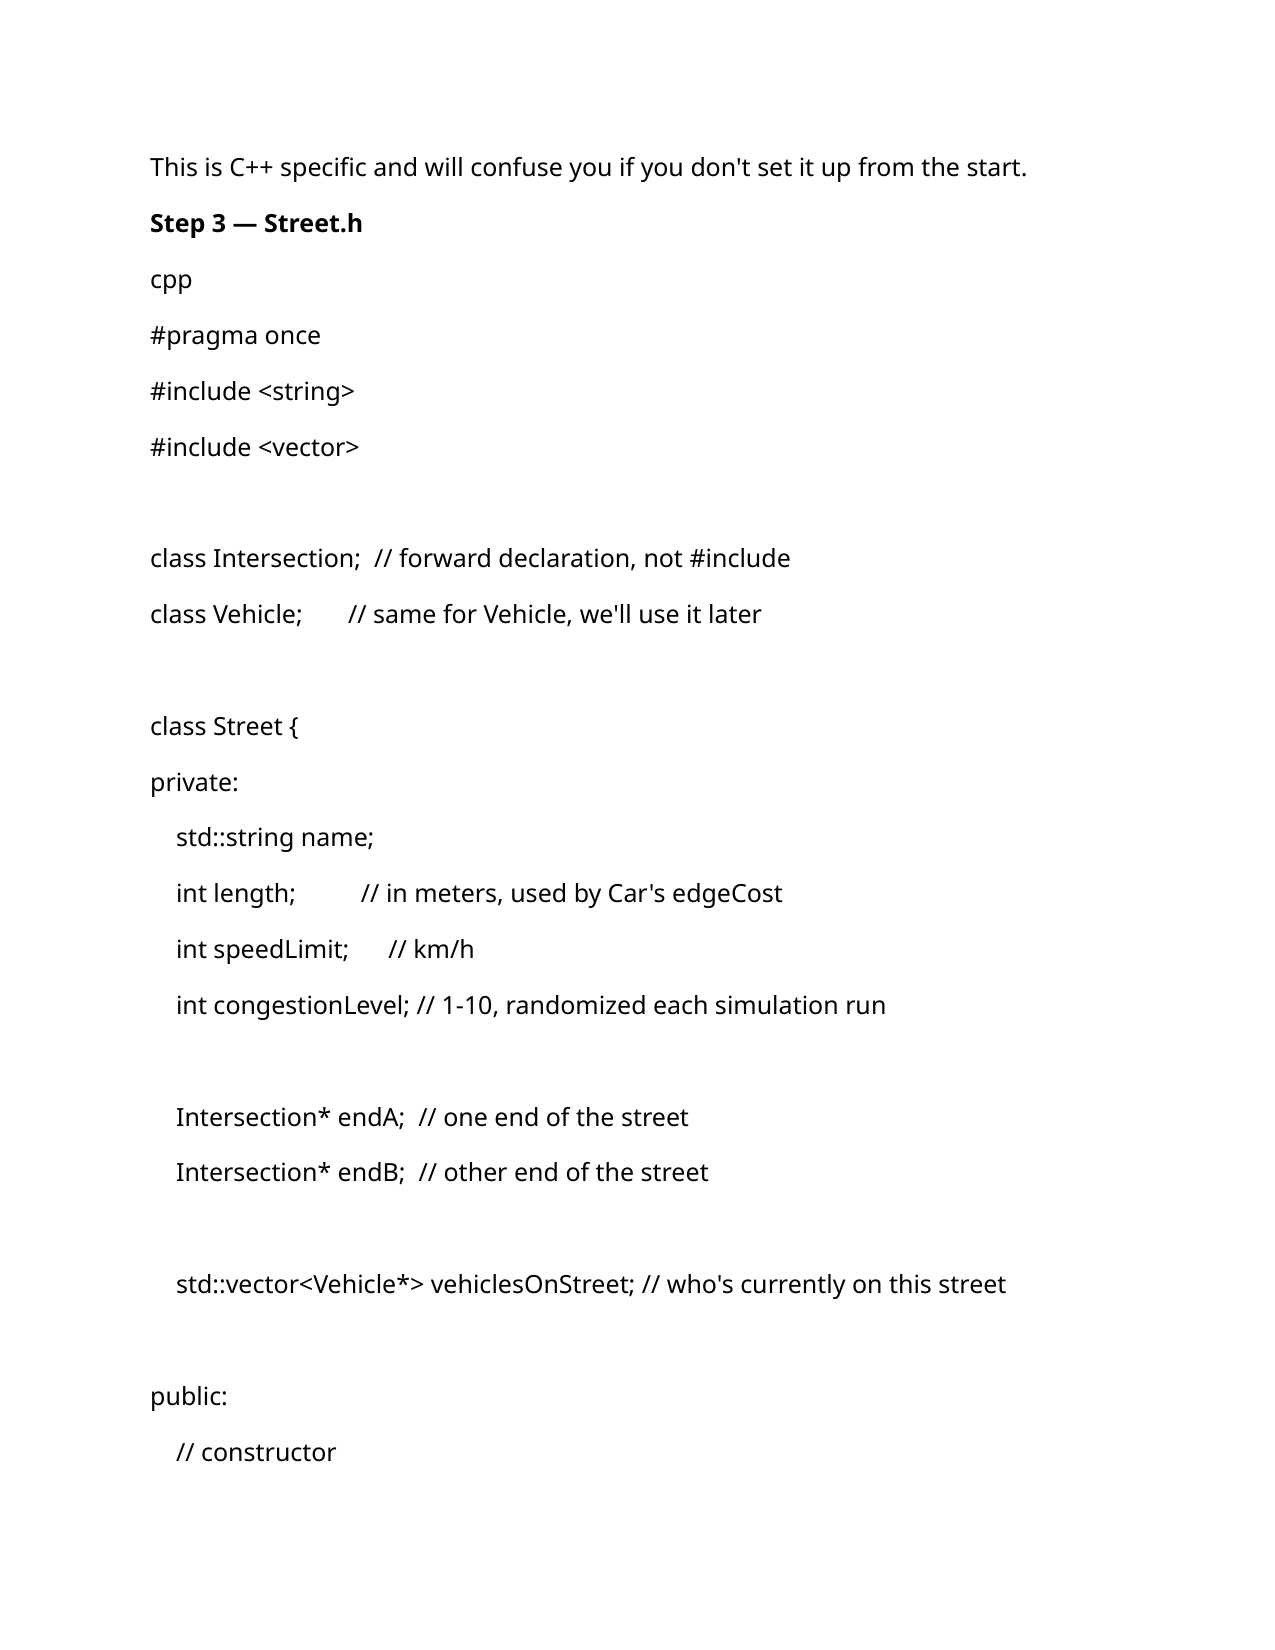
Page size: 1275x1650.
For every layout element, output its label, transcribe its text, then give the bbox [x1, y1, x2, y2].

text public: [150, 1378, 1125, 1412]
text class Intersection; // forward declaration, not #include [150, 541, 1125, 575]
text int speedLimit; // km/h [150, 932, 1125, 966]
text This is C++ specific and will confuse you if you don't set it up from the start. [150, 150, 1125, 184]
text Step 3 — Street.h [150, 206, 1125, 240]
text std::vector<Vehicle*> vehiclesOnStreet; // who's currently on this street [150, 1267, 1125, 1301]
text class Vehicle; // same for Vehicle, we'll use it later [150, 597, 1125, 631]
text std::string name; [150, 820, 1125, 854]
text class Street { [150, 708, 1125, 742]
text // constructor [150, 1434, 1125, 1468]
text private: [150, 764, 1125, 798]
text Intersection* endA; // one end of the street [150, 1099, 1125, 1133]
text int congestionLevel; // 1-10, randomized each simulation run [150, 987, 1125, 1022]
text #include <vector> [150, 429, 1125, 463]
text Intersection* endB; // other end of the street [150, 1155, 1125, 1189]
text cpp [150, 262, 1125, 296]
text #pragma once [150, 317, 1125, 352]
text int length; // in meters, used by Car's edgeCost [150, 876, 1125, 910]
text #include <string> [150, 373, 1125, 407]
